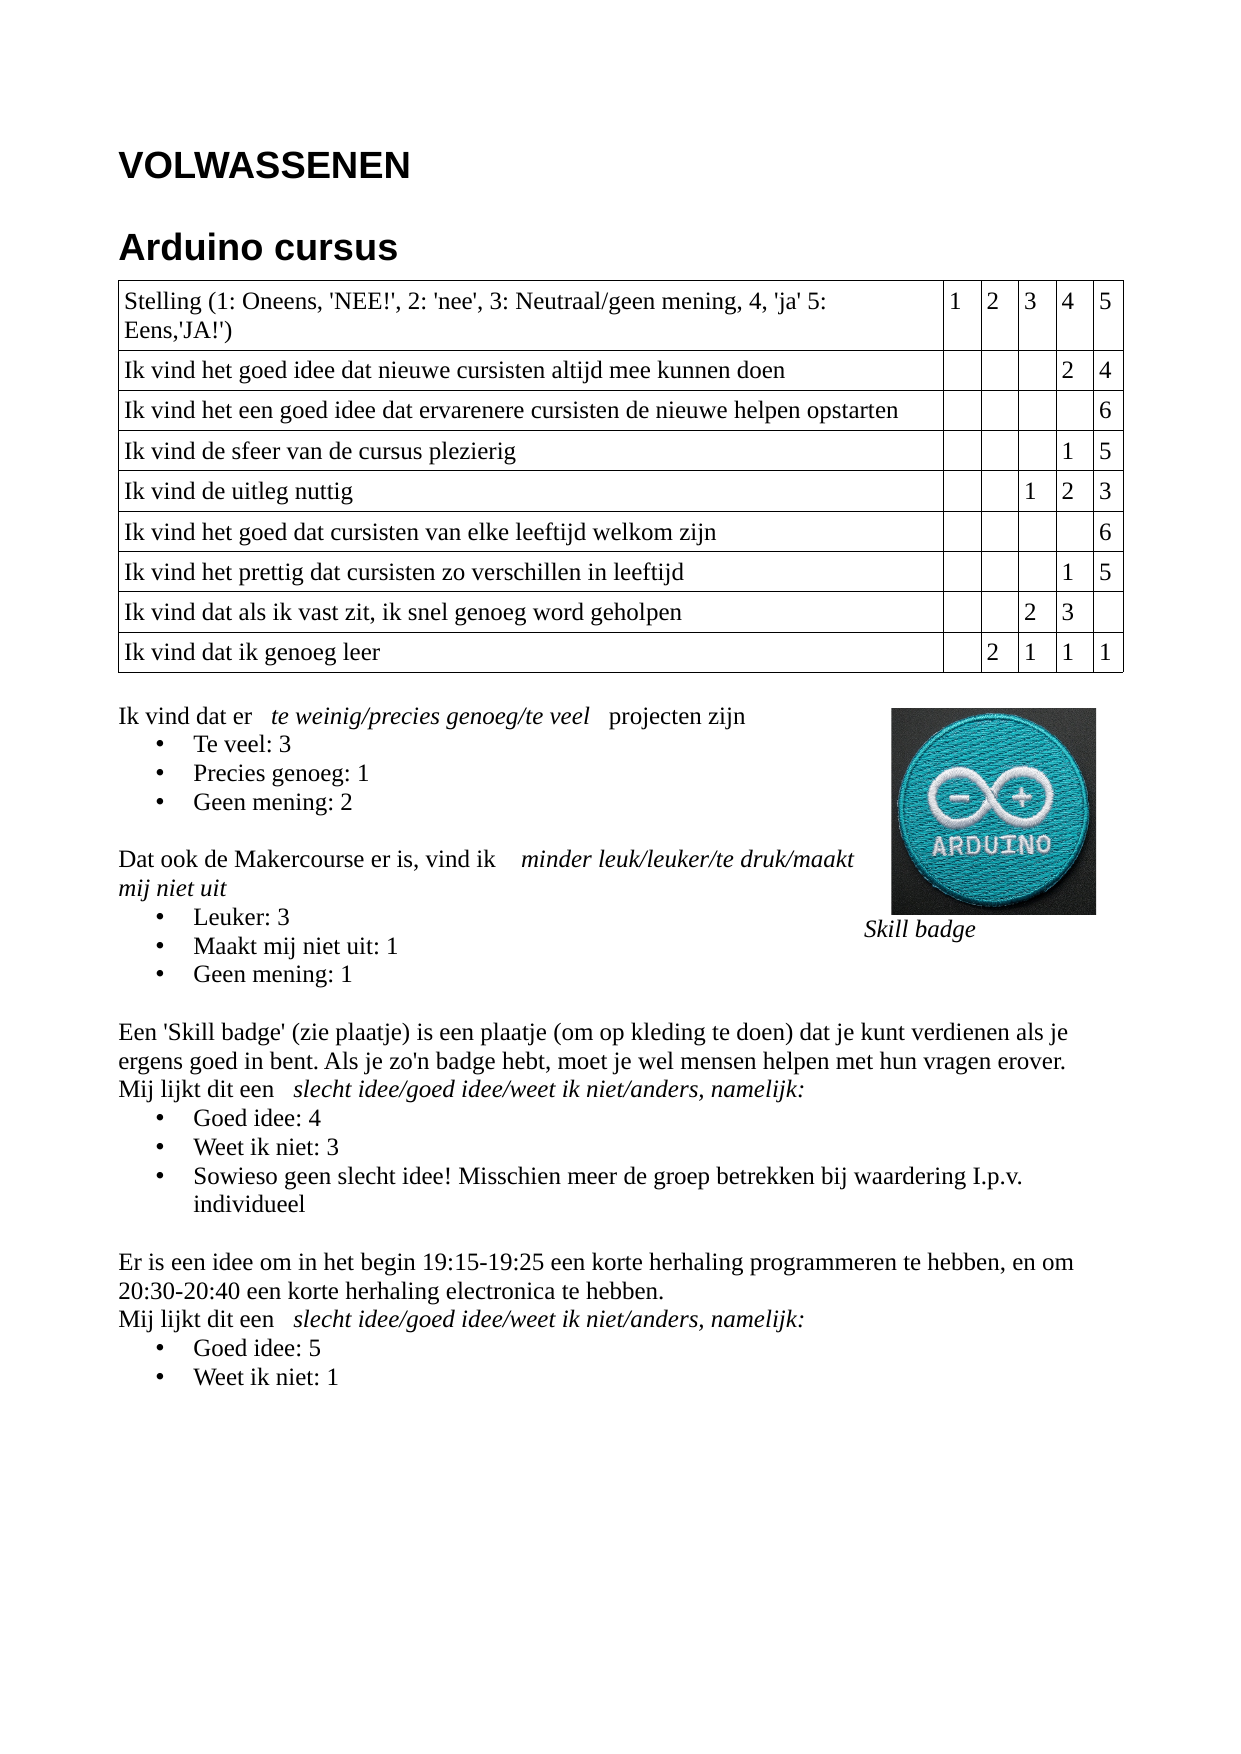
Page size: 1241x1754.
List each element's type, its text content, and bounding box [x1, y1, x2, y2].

table_header 5 [1094, 281, 1123, 349]
list Geen mening: 1 [156, 959, 1122, 988]
table_header 3 [1019, 281, 1056, 349]
table_cell Ik vind dat ik genoeg leer [119, 633, 943, 672]
text Een 'Skill badge' (zie plaatje) is een plaatje (om op kleding te doen) dat je kunt verdienen als je ergens goed in bent. Als je zo'n badge hebt, moet je wel mensen helpen met hun vragen erover. [118, 1017, 1122, 1074]
table_cell Ik vind het prettig dat cursisten zo verschillen in leeftijd [119, 552, 943, 591]
table_cell [944, 431, 981, 470]
table_cell 2 [1057, 351, 1093, 390]
table_cell Ik vind het een goed idee dat ervarenere cursisten de nieuwe helpen opstarten [119, 391, 943, 430]
table_cell [1019, 552, 1056, 591]
table_cell Ik vind de sfeer van de cursus plezierig [119, 431, 943, 470]
list Weet ik niet: 3 [156, 1132, 1122, 1161]
table_cell [982, 471, 1018, 511]
list Weet ik niet: 1 [156, 1362, 1122, 1391]
list Leuker: 3 [156, 902, 864, 931]
table_cell [1057, 391, 1093, 430]
table_cell [1057, 512, 1093, 551]
list Te veel: 3 [156, 729, 864, 758]
table_cell [982, 351, 1018, 390]
table_cell 1 [1057, 552, 1093, 591]
text Mij lijkt dit een slecht idee/goed idee/weet ik niet/anders, namelijk: [118, 1304, 1122, 1333]
table_cell 1 [1019, 471, 1056, 511]
subtitle Arduino cursus [118, 224, 1122, 268]
list Geen mening: 2 [156, 787, 864, 816]
table_header Stelling (1: Oneens, 'NEE!', 2: 'nee', 3: Neutraal/geen mening, 4, 'ja' 5: Eens,'JA!') [119, 281, 943, 349]
table_cell 3 [1057, 592, 1093, 632]
table_cell 2 [982, 633, 1018, 672]
table_cell [982, 552, 1018, 591]
table_header 4 [1057, 281, 1093, 349]
list Precies genoeg: 1 [156, 758, 864, 787]
table_cell [1019, 512, 1056, 551]
table_cell [944, 471, 981, 511]
table_cell [982, 431, 1018, 470]
table_cell 1 [1057, 633, 1093, 672]
text Ik vind dat er te weinig/precies genoeg/te veel projecten zijn [118, 701, 864, 729]
table_cell [944, 351, 981, 390]
table_cell 5 [1094, 552, 1123, 591]
table_cell 6 [1094, 512, 1123, 551]
list Sowieso geen slecht idee! Misschien meer de groep betrekken bij waardering I.p.v. individueel [156, 1161, 1122, 1218]
table_header 2 [982, 281, 1018, 349]
table_cell 6 [1094, 391, 1123, 430]
subtitle VOLWASSENEN [118, 143, 1122, 187]
table_cell 5 [1094, 431, 1123, 470]
table_cell [1094, 592, 1123, 632]
table_cell [982, 592, 1018, 632]
list Goed idee: 4 [156, 1103, 1122, 1132]
table_cell 4 [1094, 351, 1123, 390]
table_cell [944, 391, 981, 430]
table_cell Ik vind het goed idee dat nieuwe cursisten altijd mee kunnen doen [119, 351, 943, 390]
list Goed idee: 5 [156, 1333, 1122, 1362]
text Dat ook de Makercourse er is, vind ik minder leuk/leuker/te druk/maakt mij niet uit [118, 844, 864, 902]
text Skill badge [864, 708, 1123, 943]
table_cell 1 [1019, 633, 1056, 672]
table_cell [1019, 351, 1056, 390]
table_header 1 [944, 281, 981, 349]
table_cell [1019, 391, 1056, 430]
table_cell [982, 391, 1018, 430]
table_cell [944, 633, 981, 672]
table_cell [944, 592, 981, 632]
table_cell Ik vind het goed dat cursisten van elke leeftijd welkom zijn [119, 512, 943, 551]
list Maakt mij niet uit: 1 [156, 931, 1122, 959]
table_cell [944, 552, 981, 591]
table_cell 2 [1019, 592, 1056, 632]
text Er is een idee om in het begin 19:15-19:25 een korte herhaling programmeren te hebben, en om 20:30-20:40 een korte herhaling electronica te hebben. [118, 1247, 1122, 1304]
table_cell Ik vind de uitleg nuttig [119, 471, 943, 511]
table_cell Ik vind dat als ik vast zit, ik snel genoeg word geholpen [119, 592, 943, 632]
table_cell 2 [1057, 471, 1093, 511]
table_cell [1019, 431, 1056, 470]
table_cell 3 [1094, 471, 1123, 511]
table_cell 1 [1057, 431, 1093, 470]
table_cell [982, 512, 1018, 551]
picture [891, 708, 1097, 915]
table_cell 1 [1094, 633, 1123, 672]
table_cell [944, 512, 981, 551]
text Mij lijkt dit een slecht idee/goed idee/weet ik niet/anders, namelijk: [118, 1074, 1122, 1103]
